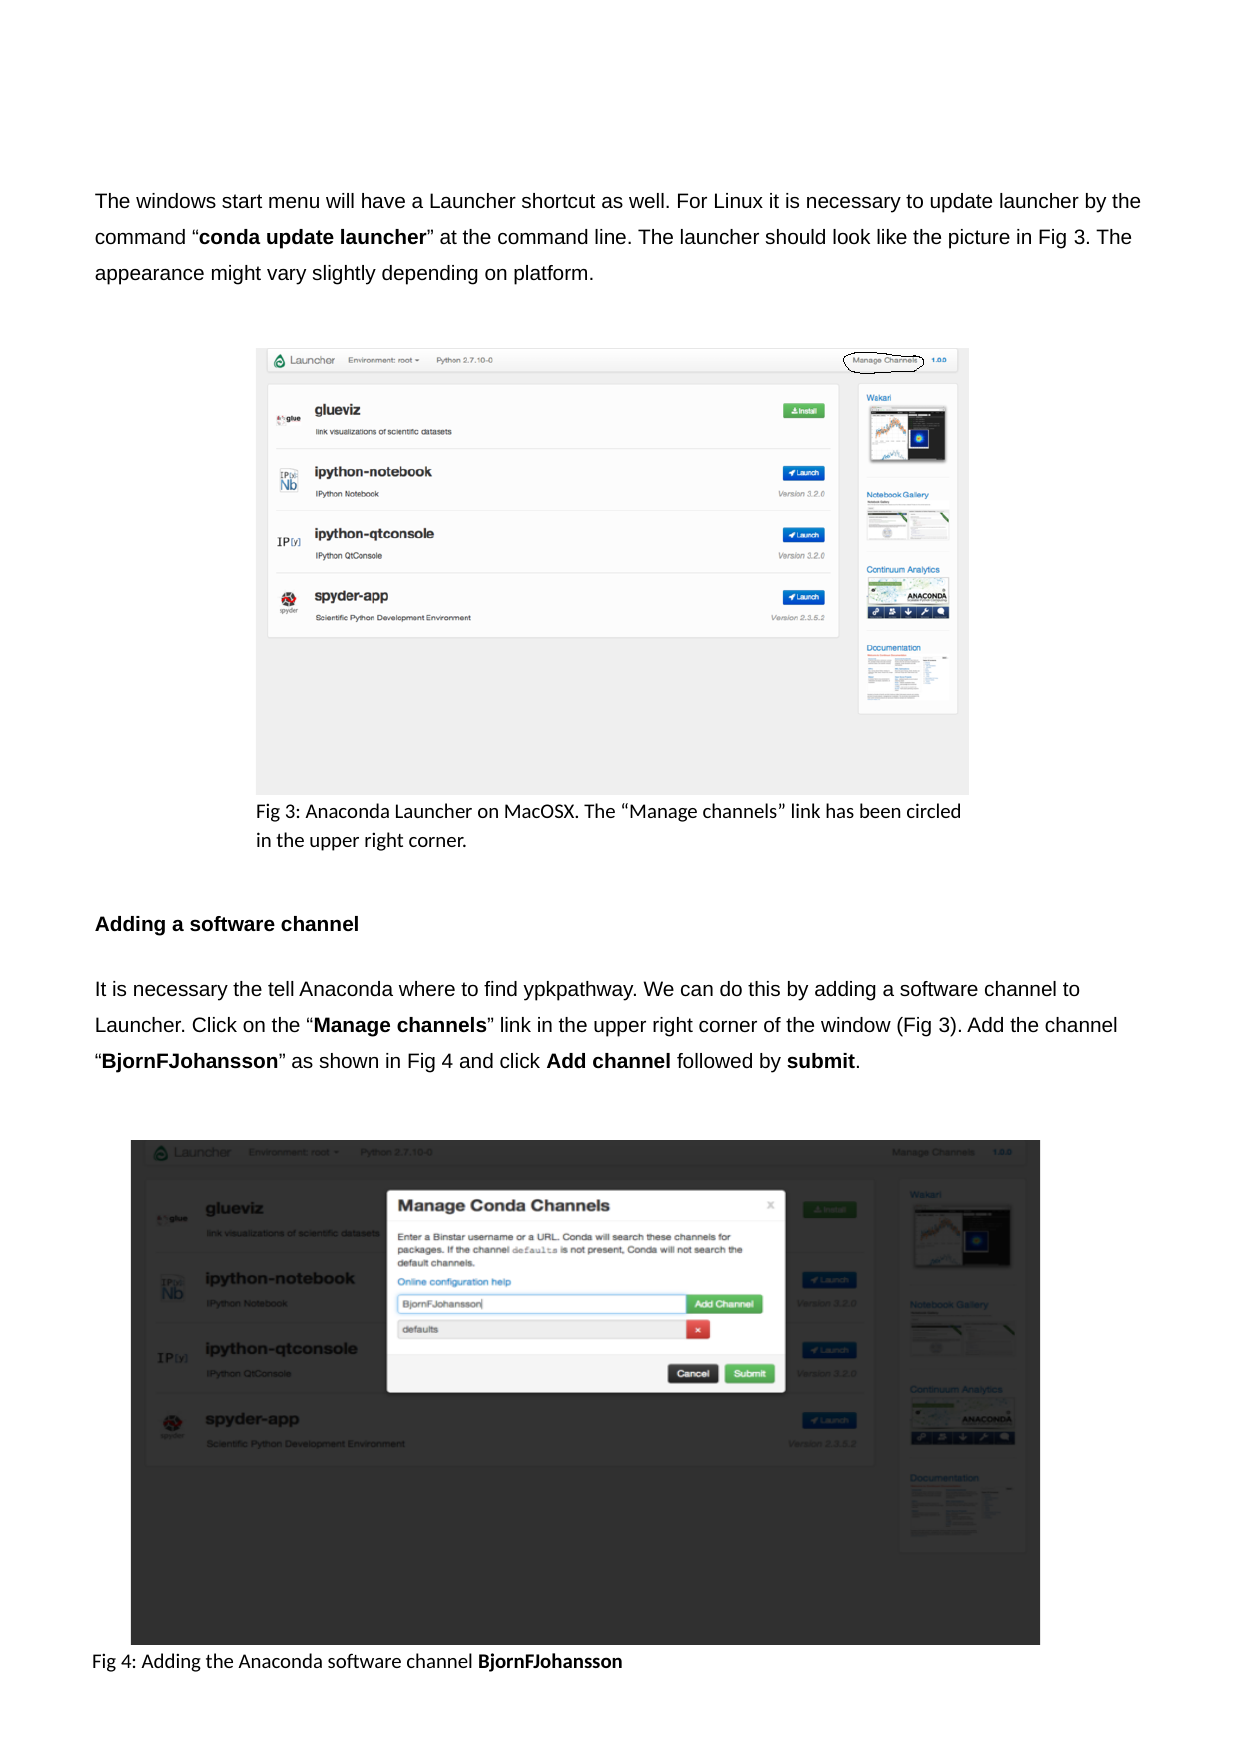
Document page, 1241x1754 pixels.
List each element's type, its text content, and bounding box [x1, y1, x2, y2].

text The windows start menu will have a Launcher shortcut as well. For Linux it is necessary to update launcher by the command “conda update launcher” at the command line. The launcher should look like the picture in Fig 3. The appearance might vary slightly depending on platform. [94, 189, 1146, 285]
text Adding a software channel [94, 912, 1146, 936]
text [256, 336, 969, 348]
text It is necessary the tell Anaconda where to find ypkpathway. We can do this by adding a software channel to Launcher. Click on the “Manage channels” link in the upper right corner of the window (Fig 3). Add the channel “BjornFJohansson” as shown in Fig 4 and click Add channel followed by submit. [94, 977, 1146, 1073]
text Fig 4: Adding the Anaconda software channel BjornFJohansson [92, 1140, 1079, 1674]
picture [255, 348, 969, 795]
text Fig 3: Anaconda Launcher on MacOSX. The “Manage channels” link has been circled in the upper right corner. [256, 795, 969, 853]
picture [130, 1140, 1041, 1645]
